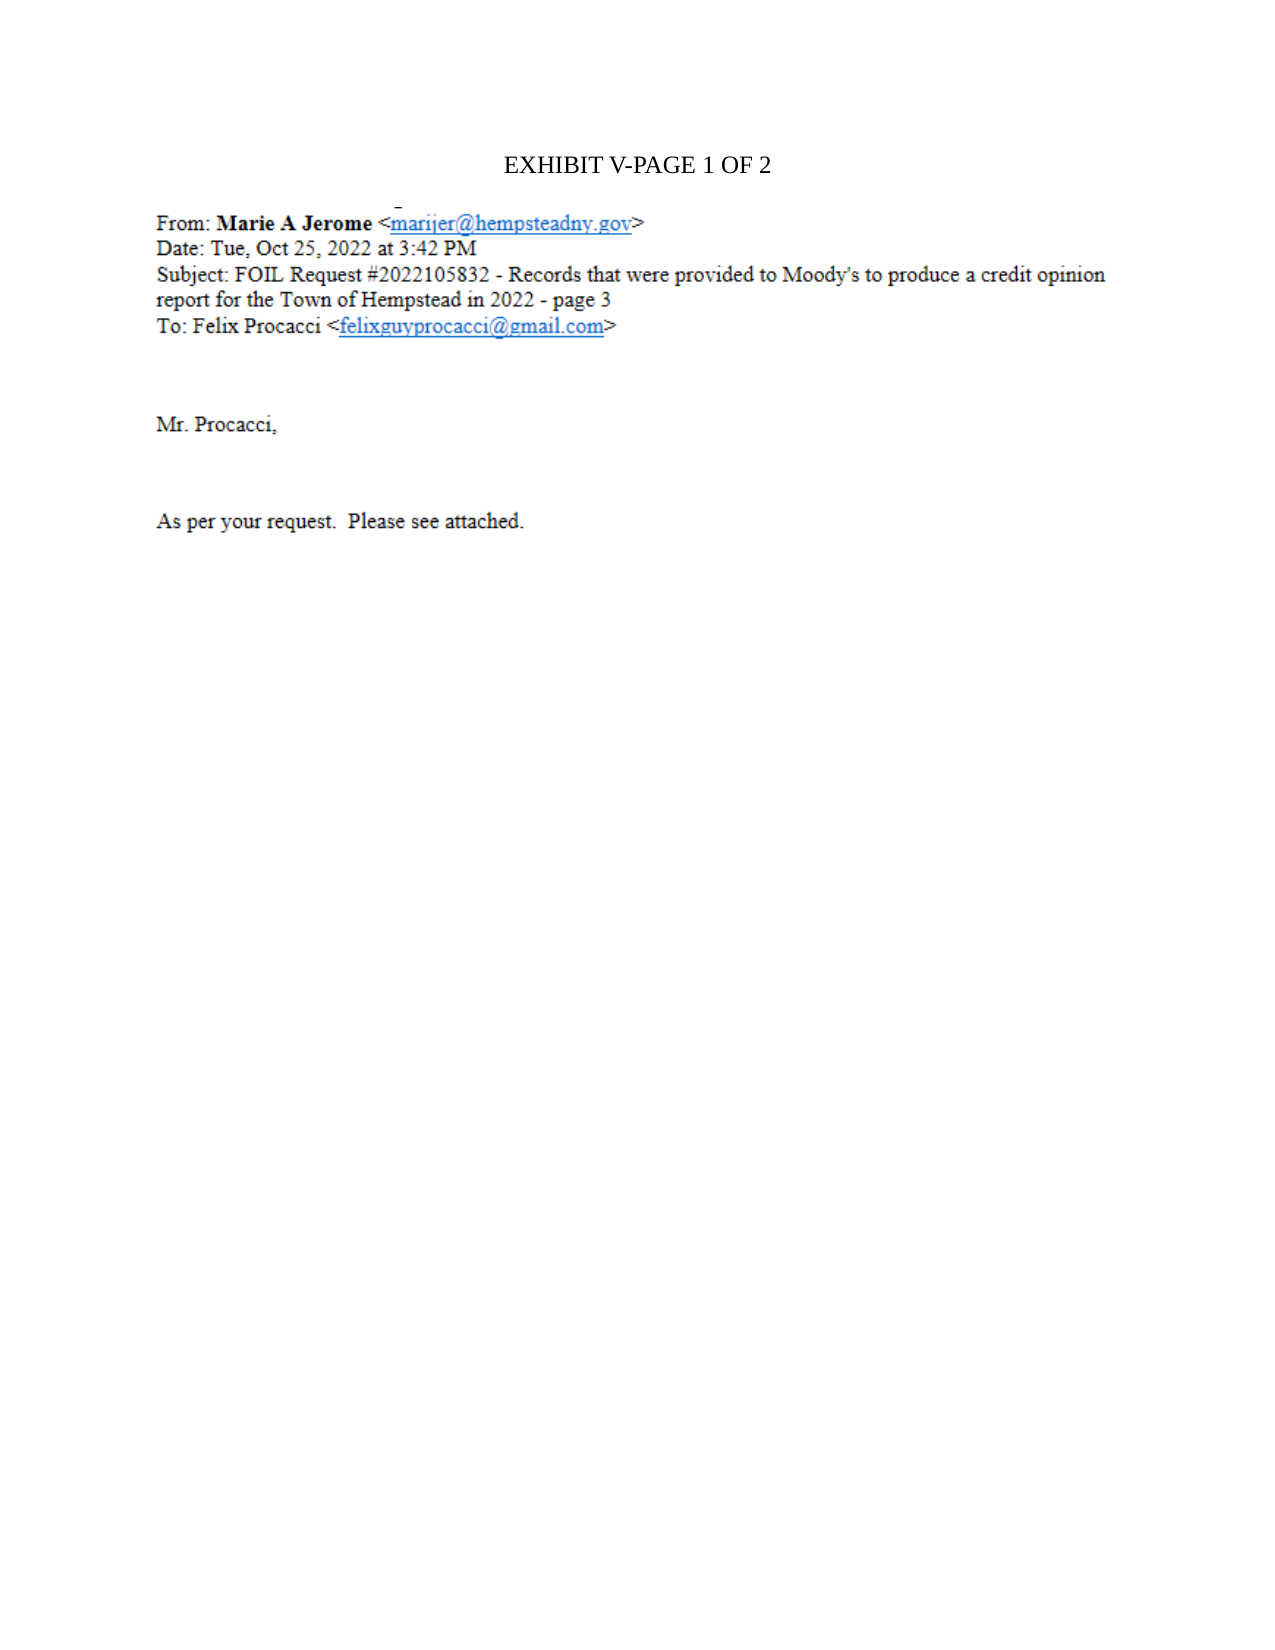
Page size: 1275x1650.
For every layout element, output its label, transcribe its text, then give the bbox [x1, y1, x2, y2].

text EXHIBIT V-PAGE 1 OF 2 [150, 150, 1125, 179]
picture [150, 207, 1125, 593]
